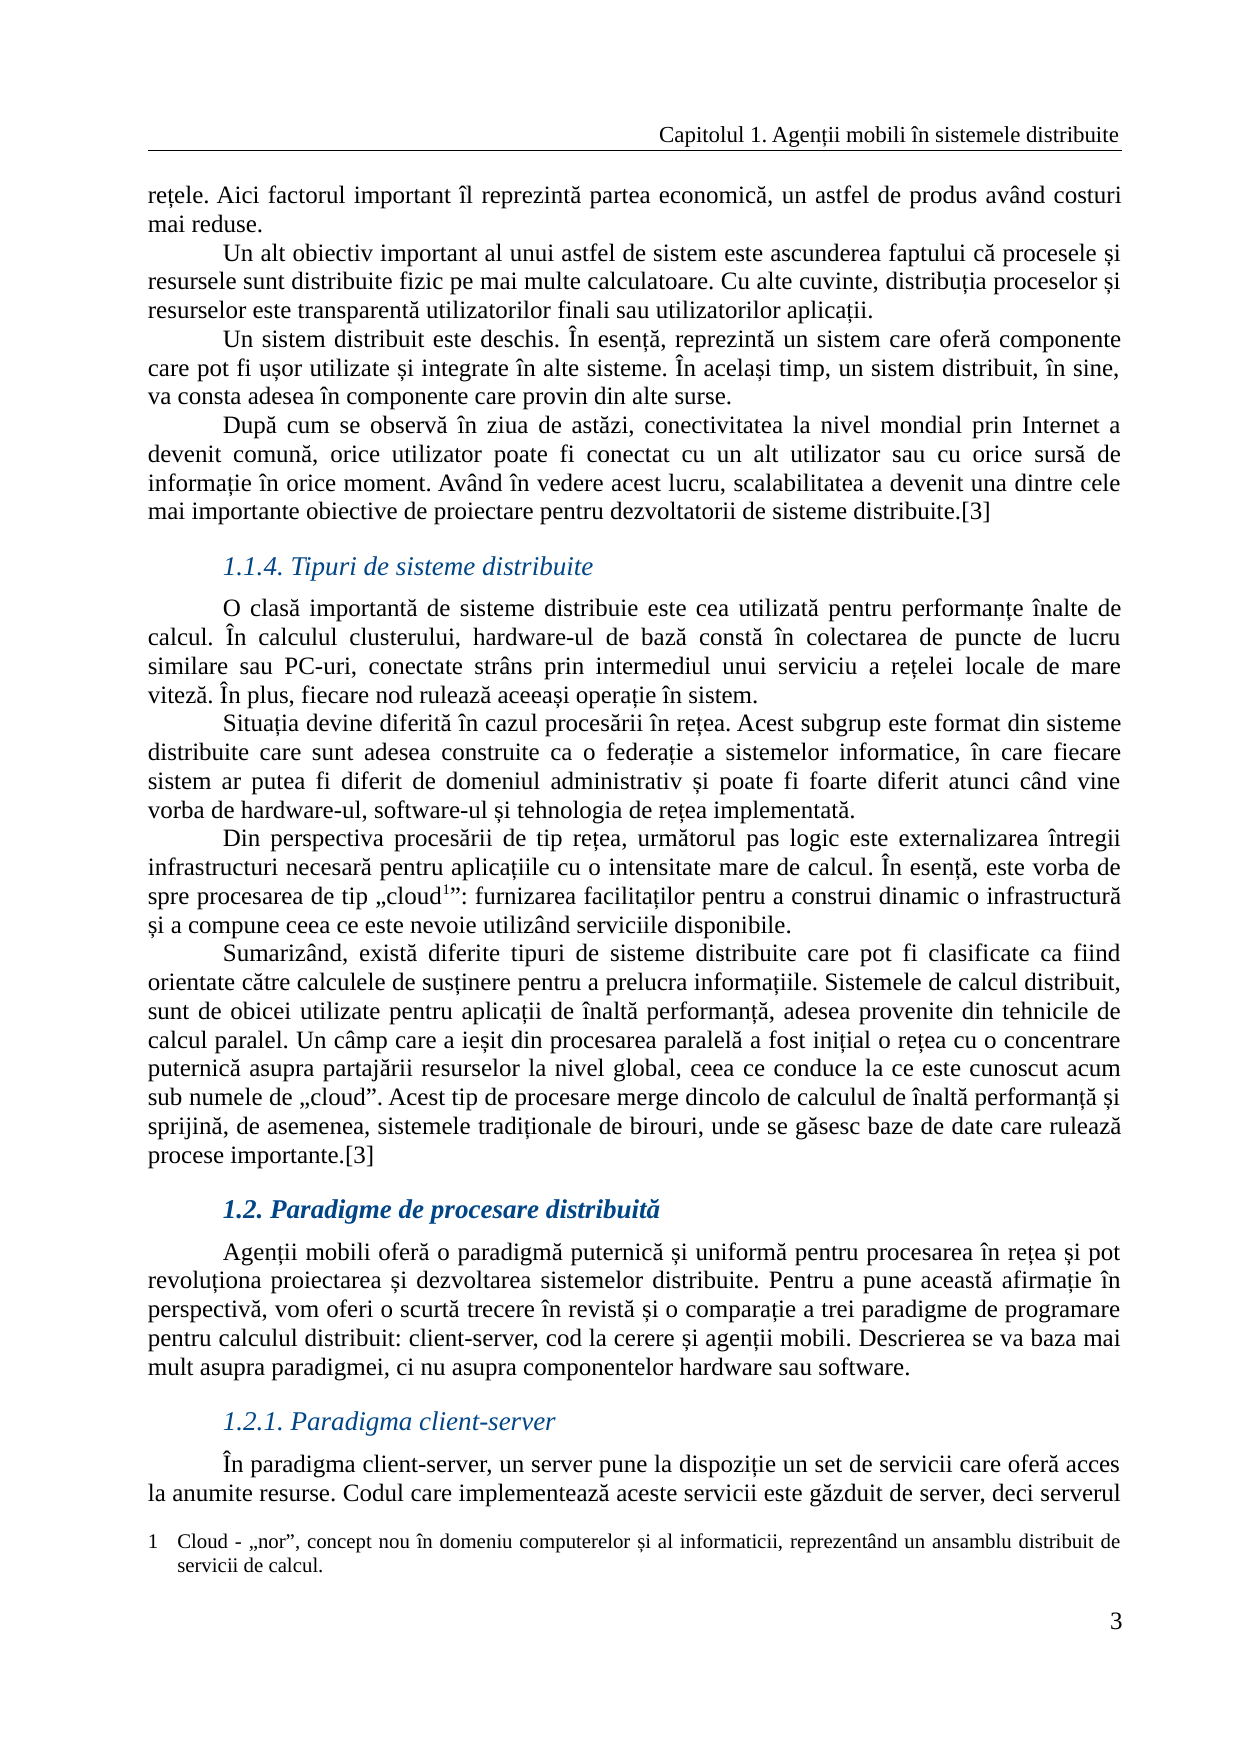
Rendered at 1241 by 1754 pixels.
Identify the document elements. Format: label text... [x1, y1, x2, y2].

subtitle Paradigma client-server [223, 1405, 1122, 1437]
text O clasă importantă de sisteme distribuie este cea utilizată pentru performanțe înalte de calcul. În calculul clusterului, hardware-ul de bază constă în colectarea de puncte de lucru similare sau PC-uri, conectate strâns prin intermediul unui serviciu a rețelei locale de mare viteză. În plus, fiecare nod rulează aceeași operație în sistem. [148, 593, 1122, 708]
text Un alt obiectiv important al unui astfel de sistem este ascunderea faptului că procesele și resursele sunt distribuite fizic pe mai multe calculatoare. Cu alte cuvinte, distribuția proceselor și resurselor este transparentă utilizatorilor finali sau utilizatorilor aplicații. [148, 238, 1122, 324]
text rețele. Aici factorul important îl reprezintă partea economică, un astfel de produs având costuri mai reduse. [148, 180, 1122, 238]
subtitle Tipuri de sisteme distribuite [223, 550, 1122, 581]
text Cloud - „nor”, concept nou în domeniu computerelor și al informaticii, reprezentând un ansamblu distribuit de servicii de calcul. [148, 1529, 1122, 1577]
text În paradigma client-server, un server pune la dispoziție un set de servicii care oferă acces la anumite resurse. Codul care implementează aceste servicii este găzduit de server, deci serverul [148, 1449, 1122, 1506]
text Din perspectiva procesării de tip rețea, următorul pas logic este externalizarea întregii infrastructuri necesară pentru aplicațiile cu o intensitate mare de calcul. În esență, este vorba de spre procesarea de tip „cloud”: furnizarea facilitaților pentru a construi dinamic o infrastructură și a compune ceea ce este nevoie utilizând serviciile disponibile. [148, 823, 1122, 938]
text Sumarizând, există diferite tipuri de sisteme distribuite care pot fi clasificate ca fiind orientate către calculele de susținere pentru a prelucra informațiile. Sistemele de calcul distribuit, sunt de obicei utilizate pentru aplicații de înaltă performanță, adesea provenite din tehnicile de calcul paralel. Un câmp care a ieșit din procesarea paralelă a fost inițial o rețea cu o concentrare puternică asupra partajării resurselor la nivel global, ceea ce conduce la ce este cunoscut acum sub numele de „cloud”. Acest tip de procesare merge dincolo de calculul de înaltă performanță și sprijină, de asemenea, sistemele tradiționale de birouri, unde se găsesc baze de date care rulează procese importante.[3] [148, 938, 1122, 1168]
text După cum se observă în ziua de astăzi, conectivitatea la nivel mondial prin Internet a devenit comună, orice utilizator poate fi conectat cu un alt utilizator sau cu orice sursă de informație în orice moment. Având în vedere acest lucru, scalabilitatea a devenit una dintre cele mai importante obiective de proiectare pentru dezvoltatorii de sisteme distribuite.[3] [148, 410, 1122, 525]
text Agenții mobili oferă o paradigmă puternică și uniformă pentru procesarea în rețea și pot revoluționa proiectarea și dezvoltarea sistemelor distribuite. Pentru a pune această afirmație în perspectivă, vom oferi o scurtă trecere în revistă și o comparație a trei paradigme de programare pentru calculul distribuit: client-server, cod la cerere și agenții mobili. Descrierea se va baza mai mult asupra paradigmei, ci nu asupra componentelor hardware sau software. [148, 1237, 1122, 1381]
text Un sistem distribuit este deschis. În esență, reprezintă un sistem care oferă componente care pot fi ușor utilizate și integrate în alte sisteme. În același timp, un sistem distribuit, în sine, va consta adesea în componente care provin din alte surse. [148, 324, 1122, 410]
text Situația devine diferită în cazul procesării în rețea. Acest subgrup este format din sisteme distribuite care sunt adesea construite ca o federație a sistemelor informatice, în care fiecare sistem ar putea fi diferit de domeniul administrativ și poate fi foarte diferit atunci când vine vorba de hardware-ul, software-ul și tehnologia de rețea implementată. [148, 708, 1122, 823]
subtitle Paradigme de procesare distribuită [223, 1193, 1122, 1224]
